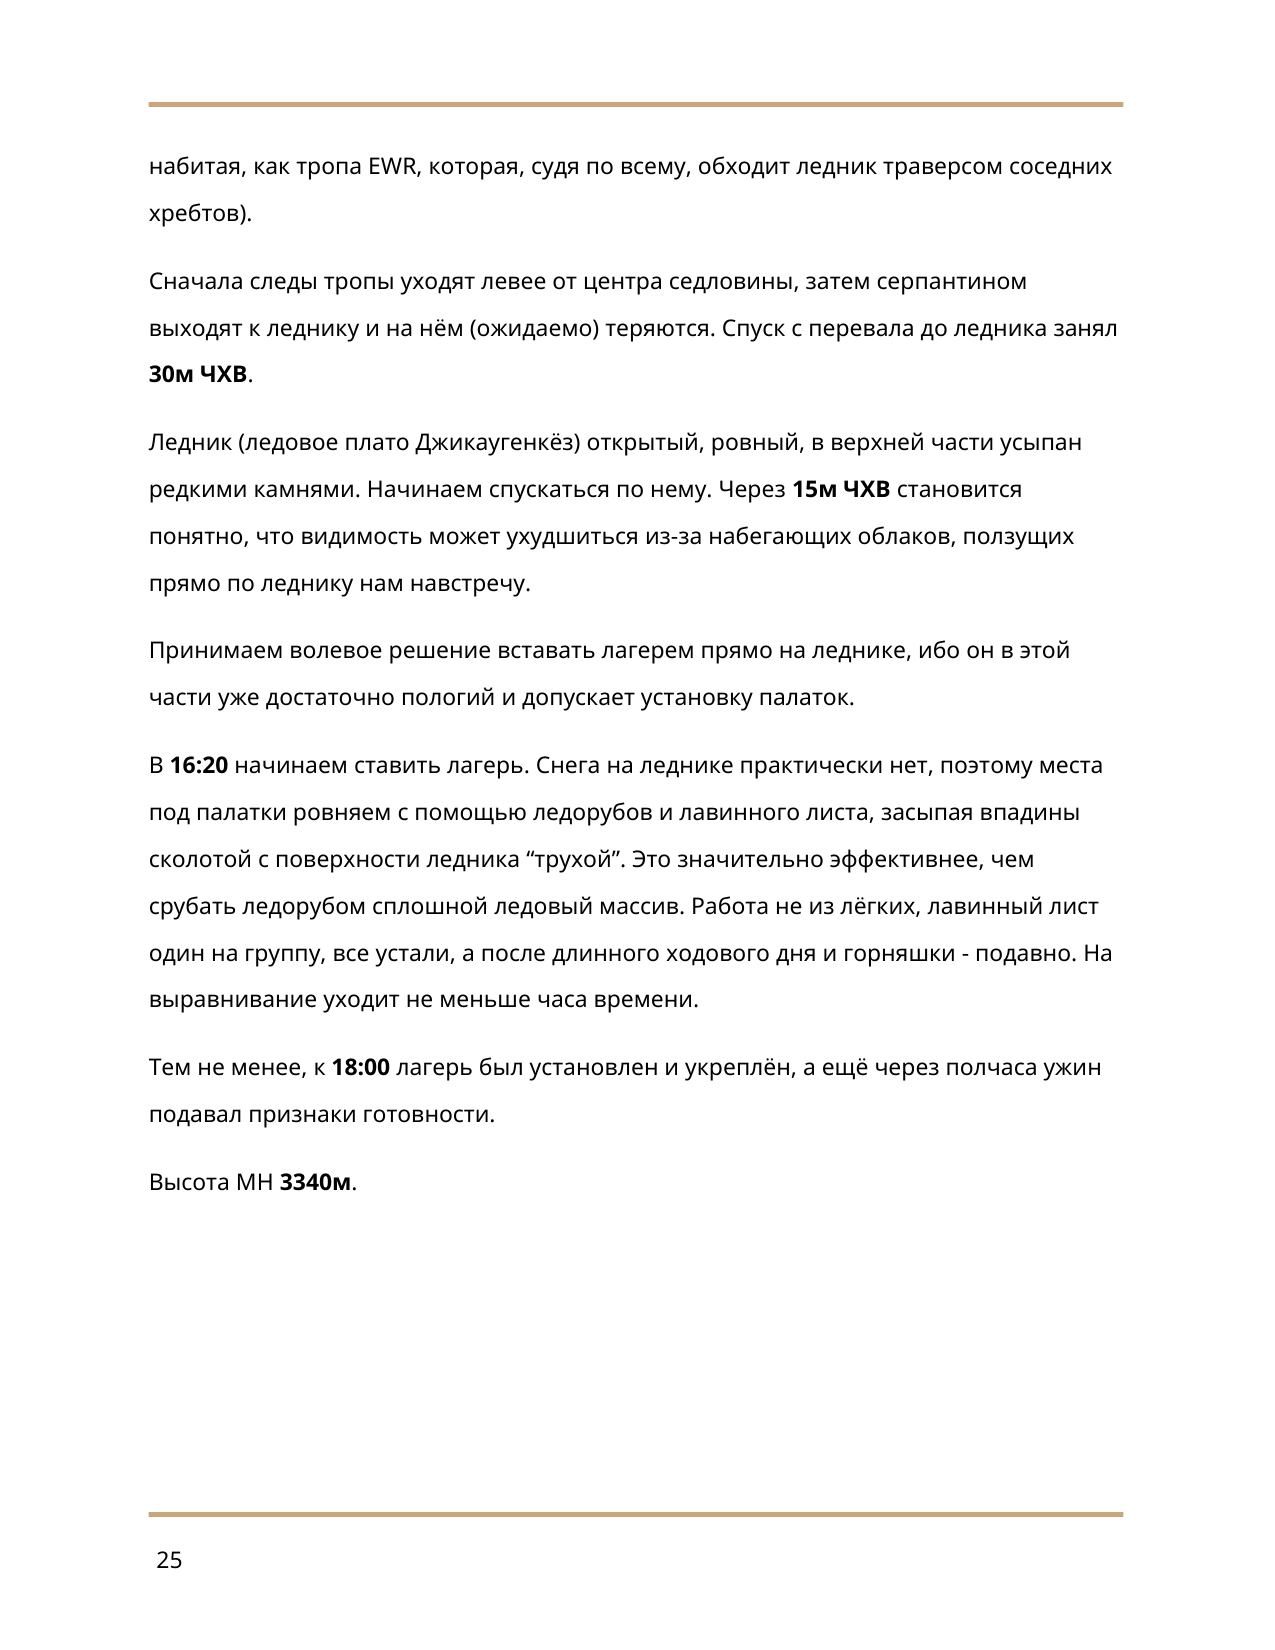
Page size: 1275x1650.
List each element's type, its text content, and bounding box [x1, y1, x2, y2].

text Высота МН 3340м. [148, 1166, 1125, 1197]
text В 16:20 начинаем ставить лагерь. Снега на леднике практически нет, поэтому места под палатки ровняем с помощью ледорубов и лавинного листа, засыпая впадины сколотой с поверхности ледника “трухой”. Это значительно эффективнее, чем срубать ледорубом сплошной ледовый массив. Работа не из лёгких, лавинный лист один на группу, все устали, а после длинного ходового дня и горняшки - подавно. На выравнивание уходит не меньше часа времени. [148, 749, 1125, 1014]
picture [148, 102, 1124, 107]
text Тем не менее, к 18:00 лагерь был установлен и укреплён, а ещё через полчаса ужин подавал признаки готовности. [148, 1051, 1125, 1129]
text Принимаем волевое решение вставать лагерем прямо на леднике, ибо он в этой части уже достаточно пологий и допускает установку палаток. [148, 634, 1125, 712]
picture [148, 1512, 1124, 1517]
text Ледник (ледовое плато Джикаугенкёз) открытый, ровный, в верхней части усыпан редкими камнями. Начинаем спускаться по нему. Через 15м ЧХВ становится понятно, что видимость может ухудшиться из-за набегающих облаков, ползущих прямо по леднику нам навстречу. [148, 426, 1125, 598]
text набитая, как тропа EWR, которая, судя по всему, обходит ледник траверсом соседних хребтов). [148, 150, 1125, 228]
text Сначала следы тропы уходят левее от центра седловины, затем серпантином выходят к леднику и на нём (ожидаемо) теряются. Спуск с перевала до ледника занял 30м ЧХВ. [148, 264, 1125, 389]
